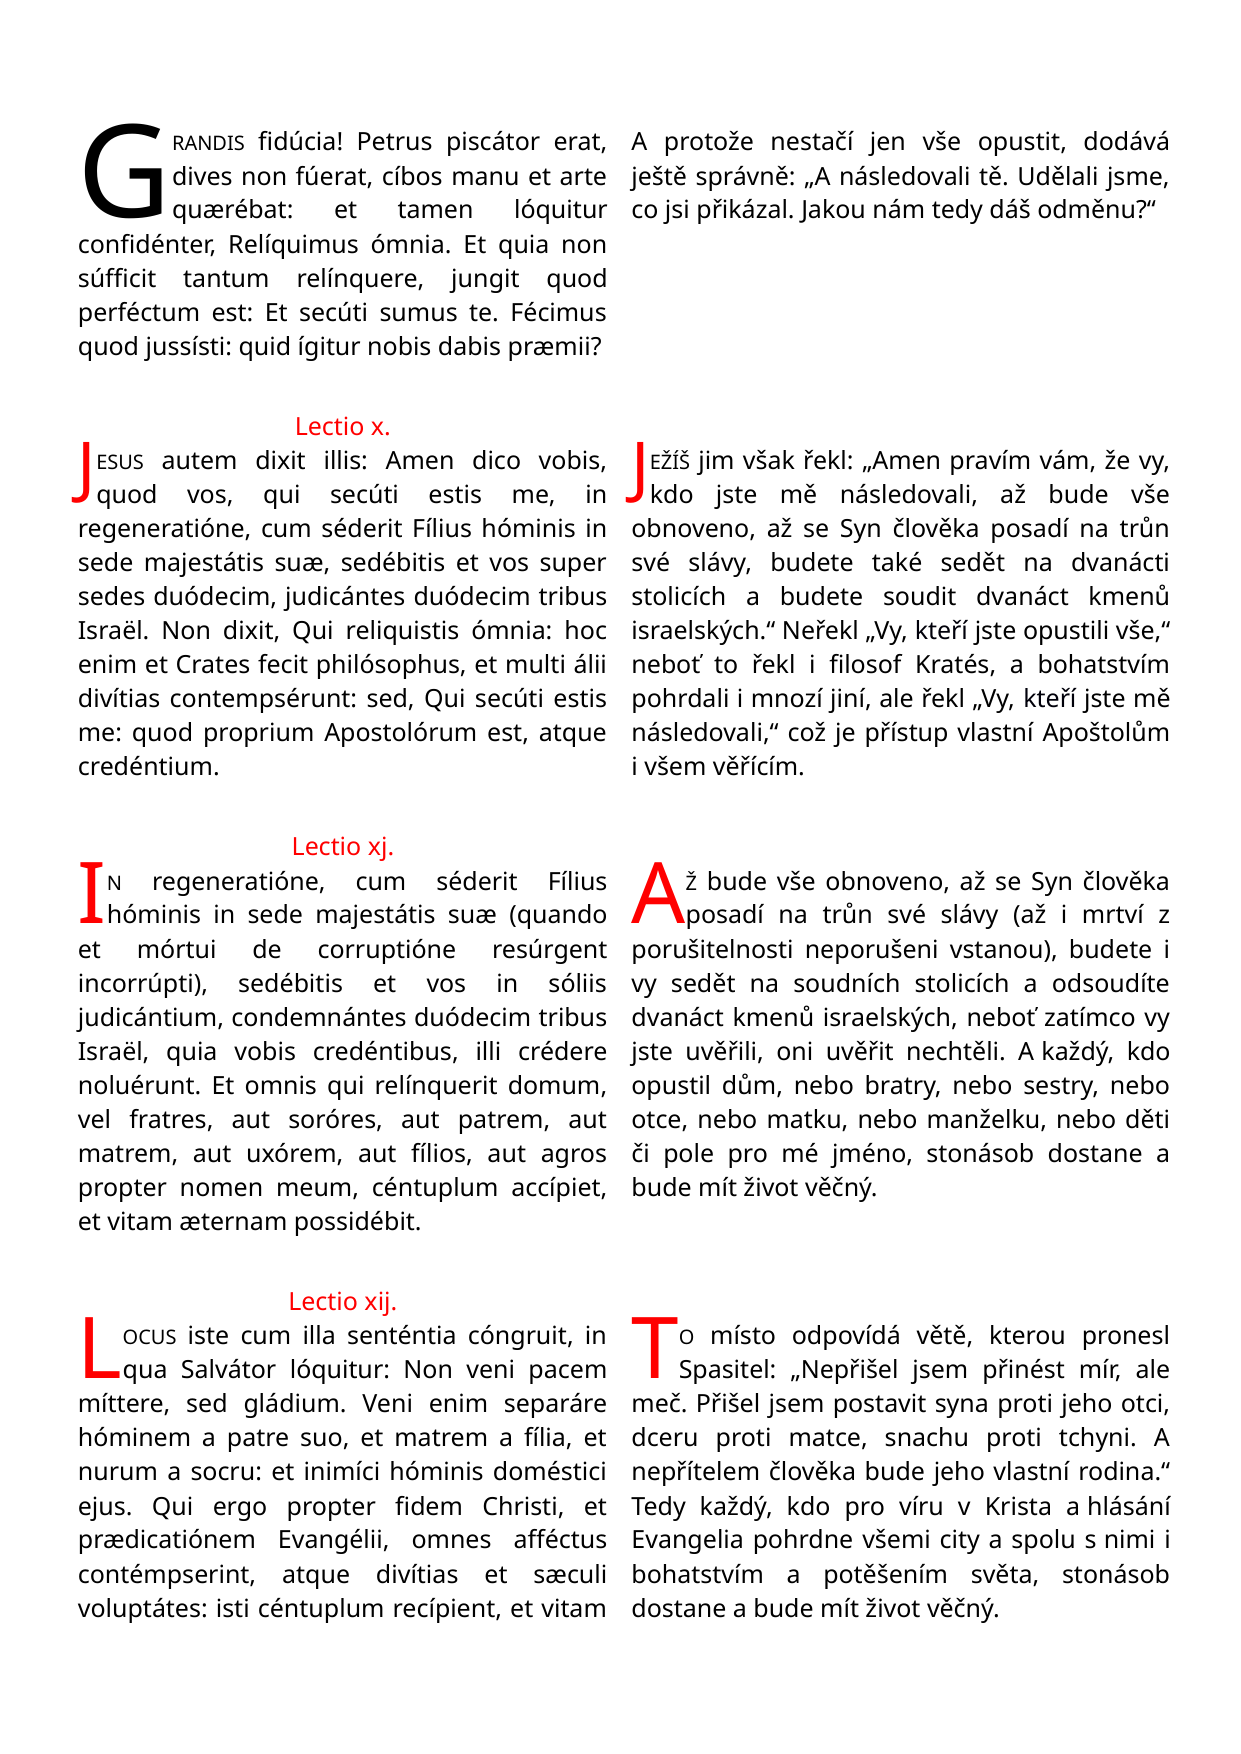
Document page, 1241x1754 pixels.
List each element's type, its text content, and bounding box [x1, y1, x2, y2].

table_cell Až bude vše obnoveno, až se Syn člověka posadí na trůn své slávy (až i mrtví z porušitelnosti neporušeni vstanou), budete i vy sedět na soudních stolicích a odsoudíte dvanáct kmenů israelských, neboť zatímco vy jste uvěřili, oni uvěřit nechtěli. A každý, kdo opustil dům, nebo bratry, nebo sestry, nebo otce, nebo matku, nebo manželku, nebo děti či pole pro mé jméno, stonásob dostane a bude mít život věčný. [619, 823, 1182, 1278]
table_cell Lectio xj. In regeneratióne, cum séderit Fílius hóminis in sede majestátis suæ (quando et mórtui de corruptióne resúrgent incorrúpti), sedébitis et vos in sóliis judicántium, condemnántes duódecim tribus Israël, quia vobis credéntibus, illi crédere noluérunt. Et omnis qui relínquerit domum, vel fratres, aut soróres, aut patrem, aut matrem, aut uxórem, aut fílios, aut agros propter nomen meum, céntuplum accípiet, et vitam æternam possidébit. [66, 823, 619, 1278]
table_cell Lectio x. Jesus autem dixit illis: Amen dico vobis, quod vos, qui secúti estis me, in regeneratióne, cum séderit Fílius hóminis in sede majestátis suæ, sedébitis et vos super sedes duódecim, judicántes duódecim tribus Israël. Non dixit, Qui reliquistis ómnia: hoc enim et Crates fecit philósophus, et multi álii divítias contempsérunt: sed, Qui secúti estis me: quod proprium Apostolórum est, atque credéntium. [66, 403, 619, 823]
table_cell Za onoho času řekl Petr Ježíšovi: Hle, zanechali jsme všeho a následovali tě. Co tedy budeme mít? A další. Jak veliká to víra! Petr byl rybář, nebyl bohatý, pokrm získával prací svých rukou. A přece s důvěrou říká: „Opustili jsme vše.“ A protože nestačí jen vše opustit, dodává ještě správně: „A následovali tě. Udělali jsme, co jsi přikázal. Jakou nám tedy dáš odměnu?“ [619, 118, 1182, 402]
table_cell To místo odpovídá větě, kterou pronesl Spasitel: „Nepřišel jsem přinést mír, ale meč. Přišel jsem postavit syna proti jeho otci, dceru proti matce, snachu proti tchyni. A nepřítelem člověka bude jeho vlastní rodina.“ Tedy každý, kdo pro víru v Krista a hlásání Evangelia pohrdne všemi city a spolu s nimi i bohatstvím a potěšením světa, stonásob dostane a bude mít život věčný. [619, 1278, 1182, 1630]
table_cell Ježíš jim však řekl: „Amen pravím vám, že vy, kdo jste mě následovali, až bude vše obnoveno, až se Syn člověka posadí na trůn své slávy, budete také sedět na dvanácti stolicích a budete soudit dvanáct kmenů israelských.“ Neřekl „Vy, kteří jste opustili vše,“ neboť to řekl i filosof Kratés, a bohatstvím pohrdali i mnozí jiní, ale řekl „Vy, kteří jste mě následovali,“ což je přístup vlastní Apoštolům i všem věřícím. [619, 403, 1182, 823]
table_cell In III. Nocturno Léctio sancti Evangélii secúndum Matthæum. Lectio ix. Cap. 19 In illo témpore: Dixit Petrus ad Jesum: Ecce nos relíquimus ómnia, et secúti sumus te: quid ergo erit nobis? Et réliqua. Homilía sancti Hierónymi Presbyteri. Lib. 3. in Matth. Cap.19. Grandis fidúcia! Petrus piscátor erat, dives non fúerat, cíbos manu et arte quærébat: et tamen lóquitur confidénter, Relíquimus ómnia. Et quia non súfficit tantum relínquere, jun­git quod perféctum est: Et secúti sumus te. Fécimus quod jussísti: quid ígitur nobis dabis præmii? [66, 118, 619, 402]
table_cell Lectio xij. Locus iste cum illa senténtia cóngruit, in qua Salvátor lóquitur: Non veni pacem míttere, sed gládium. Veni enim separáre hóminem a patre suo, et matrem a fília, et nurum a socru: et inimíci hóminis doméstici ejus. Qui ergo propter fidem Christi, et prædicatiónem Evangélii, omnes afféctus contémpserint, atque divítias et sæculi voluptátes: isti céntuplum recípient, et vitam [66, 1278, 619, 1630]
